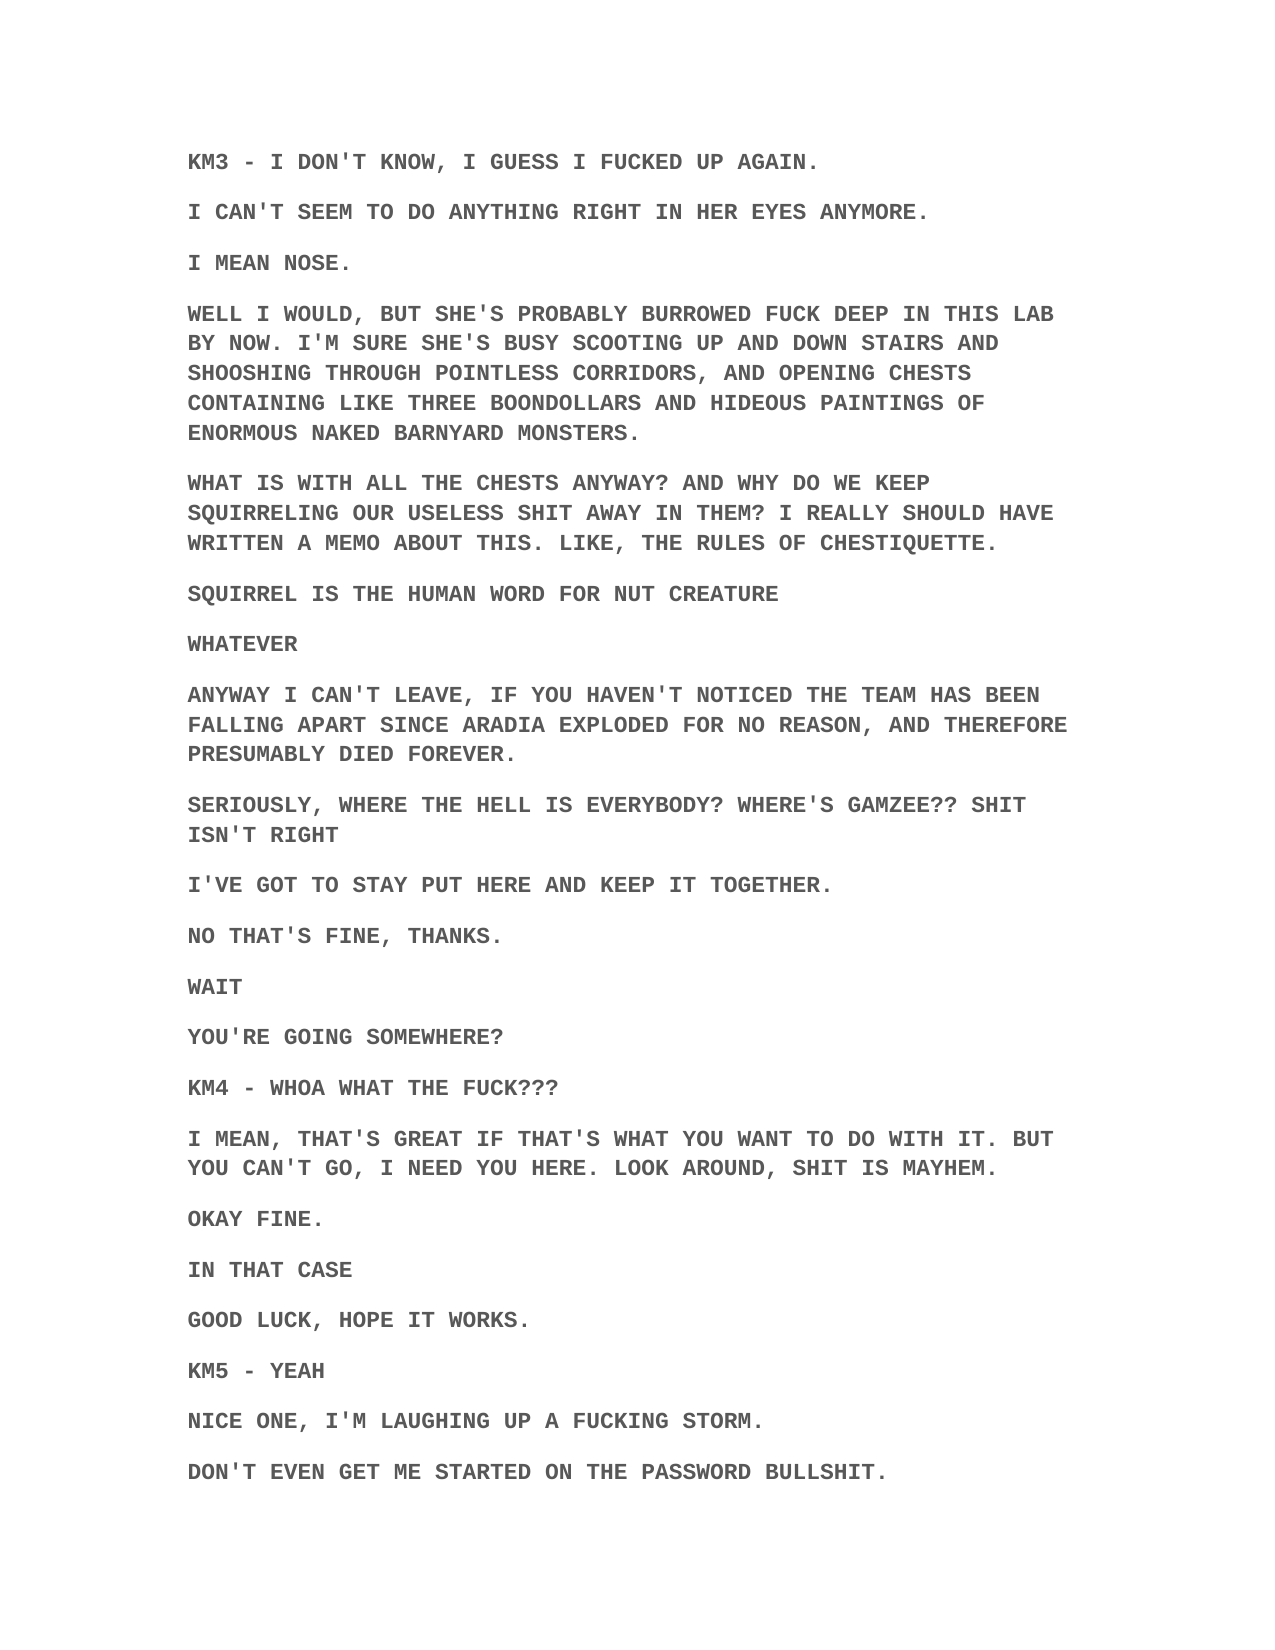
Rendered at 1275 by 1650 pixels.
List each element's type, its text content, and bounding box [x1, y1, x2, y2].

text KM5 - YEAH [187, 1359, 1087, 1385]
text NO THAT'S FINE, THANKS. [187, 924, 1087, 950]
text YOU'RE GOING SOMEWHERE? [187, 1026, 1087, 1052]
text ANYWAY I CAN'T LEAVE, IF YOU HAVEN'T NOTICED THE TEAM HAS BEEN FALLING APART SINCE ARADIA EXPLODED FOR NO REASON, AND THEREFORE PRESUMABLY DIED FOREVER. [187, 683, 1087, 769]
text WHATEVER [187, 632, 1087, 658]
text IN THAT CASE [187, 1258, 1087, 1284]
text SERIOUSLY, WHERE THE HELL IS EVERYBODY? WHERE'S GAMZEE?? SHIT ISN'T RIGHT [187, 793, 1087, 849]
text I CAN'T SEEM TO DO ANYTHING RIGHT IN HER EYES ANYMORE. [187, 201, 1087, 227]
text WHAT IS WITH ALL THE CHESTS ANYWAY? AND WHY DO WE KEEP SQUIRRELING OUR USELESS SHIT AWAY IN THEM? I REALLY SHOULD HAVE WRITTEN A MEMO ABOUT THIS. LIKE, THE RULES OF CHESTIQUETTE. [187, 472, 1087, 557]
text I MEAN, THAT'S GREAT IF THAT'S WHAT YOU WANT TO DO WITH IT. BUT YOU CAN'T GO, I NEED YOU HERE. LOOK AROUND, SHIT IS MAYHEM. [187, 1127, 1087, 1183]
text I'VE GOT TO STAY PUT HERE AND KEEP IT TOGETHER. [187, 874, 1087, 900]
text I MEAN NOSE. [187, 251, 1087, 277]
text WAIT [187, 975, 1087, 1001]
text WELL I WOULD, BUT SHE'S PROBABLY BURROWED FUCK DEEP IN THIS LAB BY NOW. I'M SURE SHE'S BUSY SCOOTING UP AND DOWN STAIRS AND SHOOSHING THROUGH POINTLESS CORRIDORS, AND OPENING CHESTS CONTAINING LIKE THREE BOONDOLLARS AND HIDEOUS PAINTINGS OF ENORMOUS NAKED BARNYARD MONSTERS. [187, 302, 1087, 447]
text KM4 - WHOA WHAT THE FUCK??? [187, 1076, 1087, 1102]
text NICE ONE, I'M LAUGHING UP A FUCKING STORM. [187, 1410, 1087, 1436]
text GOOD LUCK, HOPE IT WORKS. [187, 1308, 1087, 1334]
text SQUIRREL IS THE HUMAN WORD FOR NUT CREATURE [187, 582, 1087, 608]
text DON'T EVEN GET ME STARTED ON THE PASSWORD BULLSHIT. [187, 1460, 1087, 1486]
text OKAY FINE. [187, 1207, 1087, 1233]
text KM3 - I DON'T KNOW, I GUESS I FUCKED UP AGAIN. [187, 150, 1087, 176]
